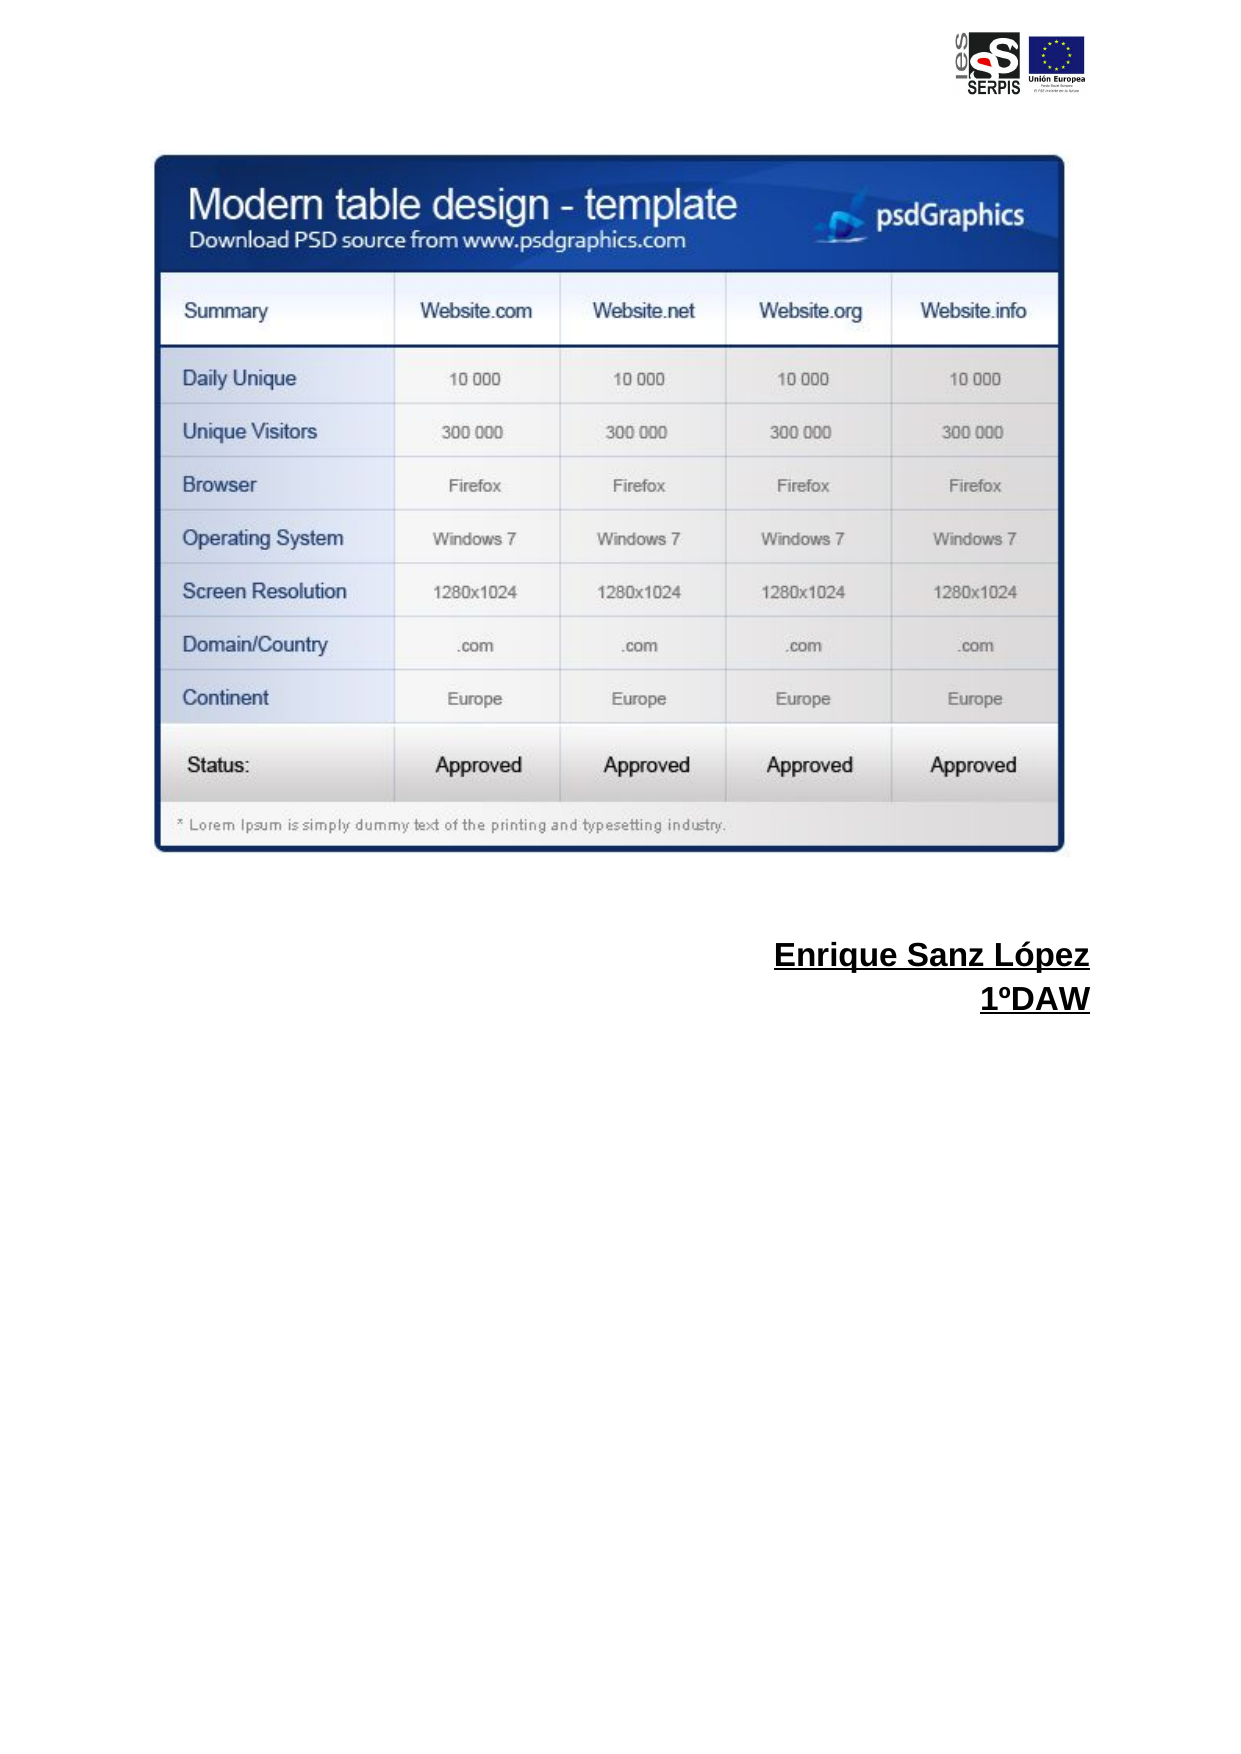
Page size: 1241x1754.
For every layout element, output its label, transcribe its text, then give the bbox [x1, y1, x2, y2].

picture [950, 28, 1090, 97]
picture [150, 150, 1074, 857]
text Enrique Sanz López [150, 935, 1090, 973]
text 1ºDAW [150, 979, 1090, 1017]
